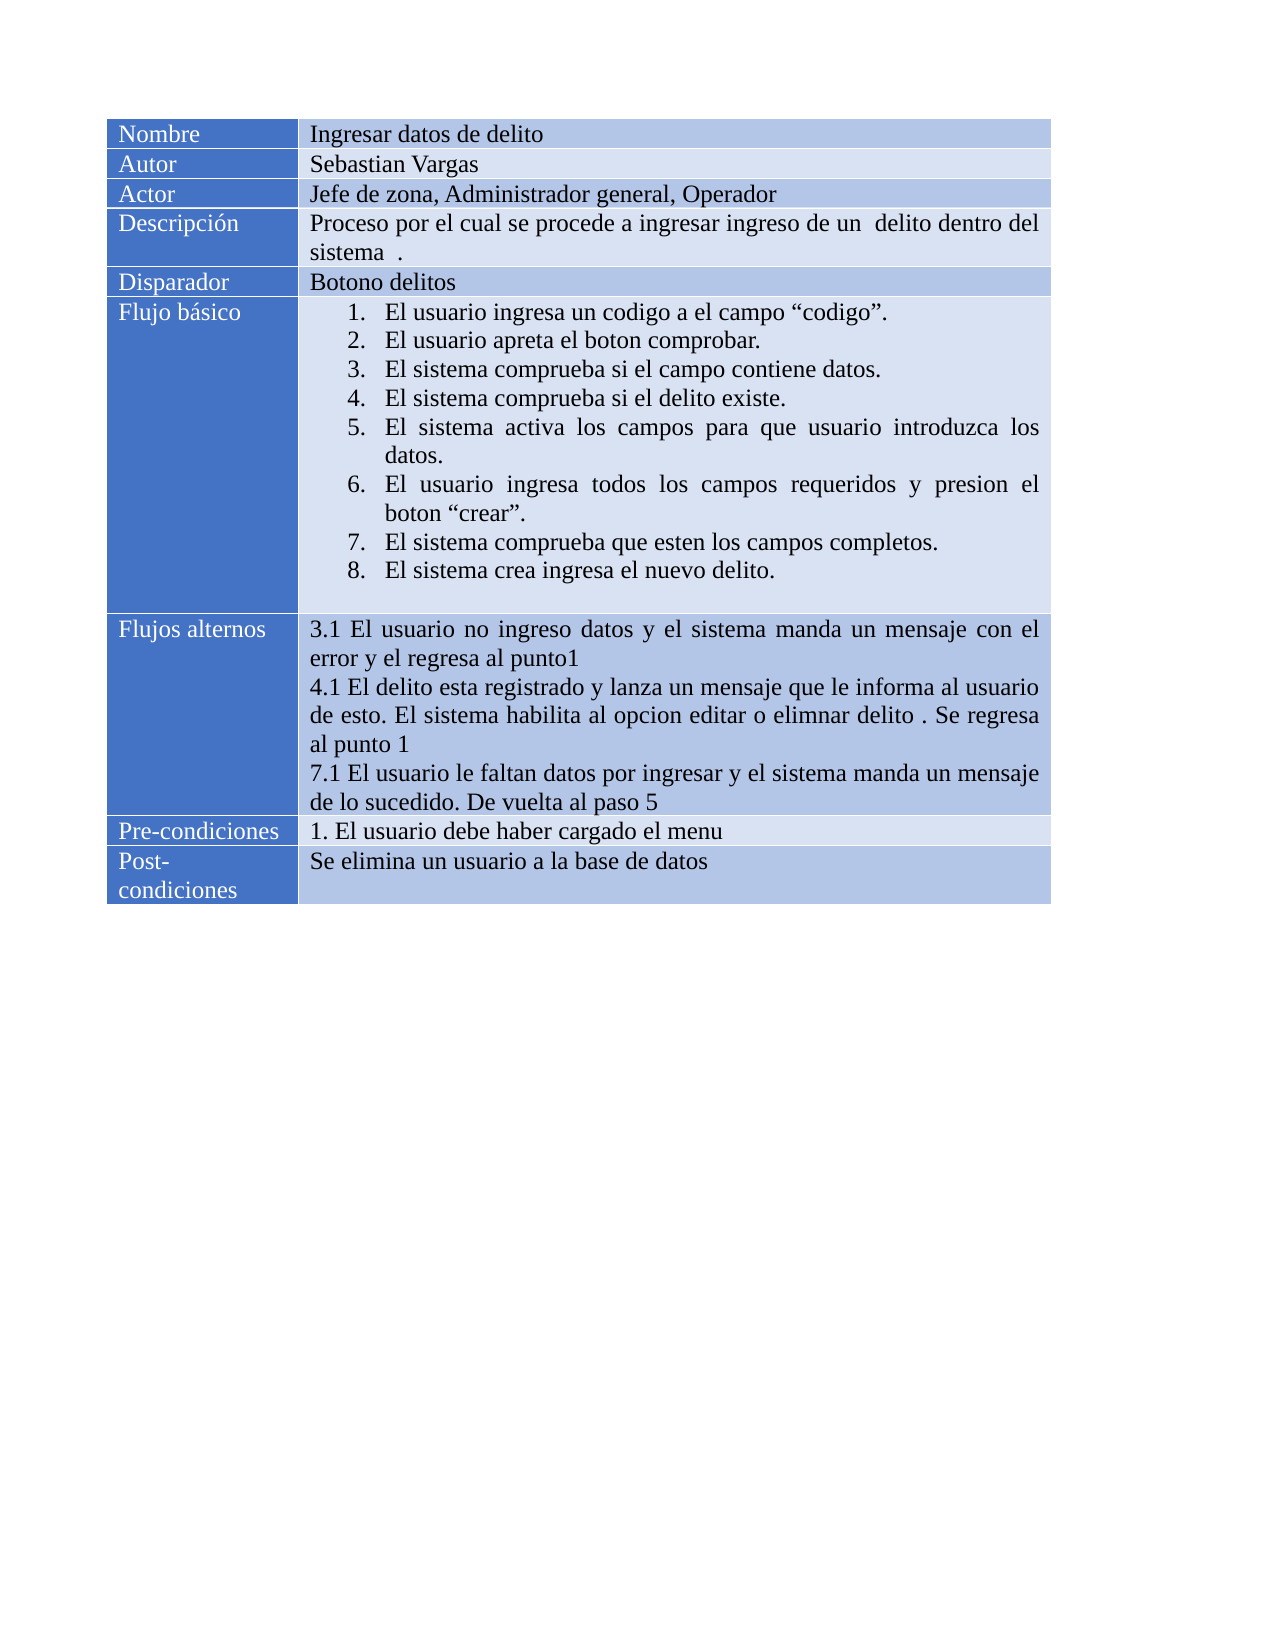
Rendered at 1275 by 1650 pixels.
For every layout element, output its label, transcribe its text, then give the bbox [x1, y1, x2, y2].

table_cell Flujos alternos [107, 614, 298, 815]
table_cell El usuario ingresa un codigo a el campo “codigo”. El usuario apreta el boton comprobar. El sistema comprueba si el campo contiene datos. El sistema comprueba si el delito existe. El sistema activa los campos para que usuario introduzca los datos. El usuario ingresa todos los campos requeridos y presion el boton “crear”. El sistema comprueba que esten los campos completos. El sistema crea ingresa el nuevo delito. [299, 297, 1051, 613]
table_cell Post-condiciones [107, 846, 298, 904]
table_cell Flujo básico [107, 297, 298, 613]
table_cell Descripción [107, 209, 298, 266]
table_cell 1. El usuario debe haber cargado el menu [299, 816, 1051, 845]
table_cell Proceso por el cual se procede a ingresar ingreso de un delito dentro del sistema . [299, 209, 1051, 266]
table_header Nombre [107, 119, 298, 148]
table_cell Sebastian Vargas [299, 149, 1051, 178]
table_cell Autor [107, 149, 298, 178]
table_cell Botono delitos [299, 267, 1051, 296]
table_cell Pre-condiciones [107, 816, 298, 845]
table_cell 3.1 El usuario no ingreso datos y el sistema manda un mensaje con el error y el regresa al punto1 4.1 El delito esta registrado y lanza un mensaje que le informa al usuario de esto. El sistema habilita al opcion editar o elimnar delito . Se regresa al punto 1 7.1 El usuario le faltan datos por ingresar y el sistema manda un mensaje de lo sucedido. De vuelta al paso 5 [299, 614, 1051, 815]
table_header Ingresar datos de delito [299, 119, 1051, 148]
table_cell Se elimina un usuario a la base de datos [299, 846, 1051, 904]
table_cell Disparador [107, 267, 298, 296]
table_cell Jefe de zona, Administrador general, Operador [299, 179, 1051, 207]
table_cell Actor [107, 179, 298, 207]
